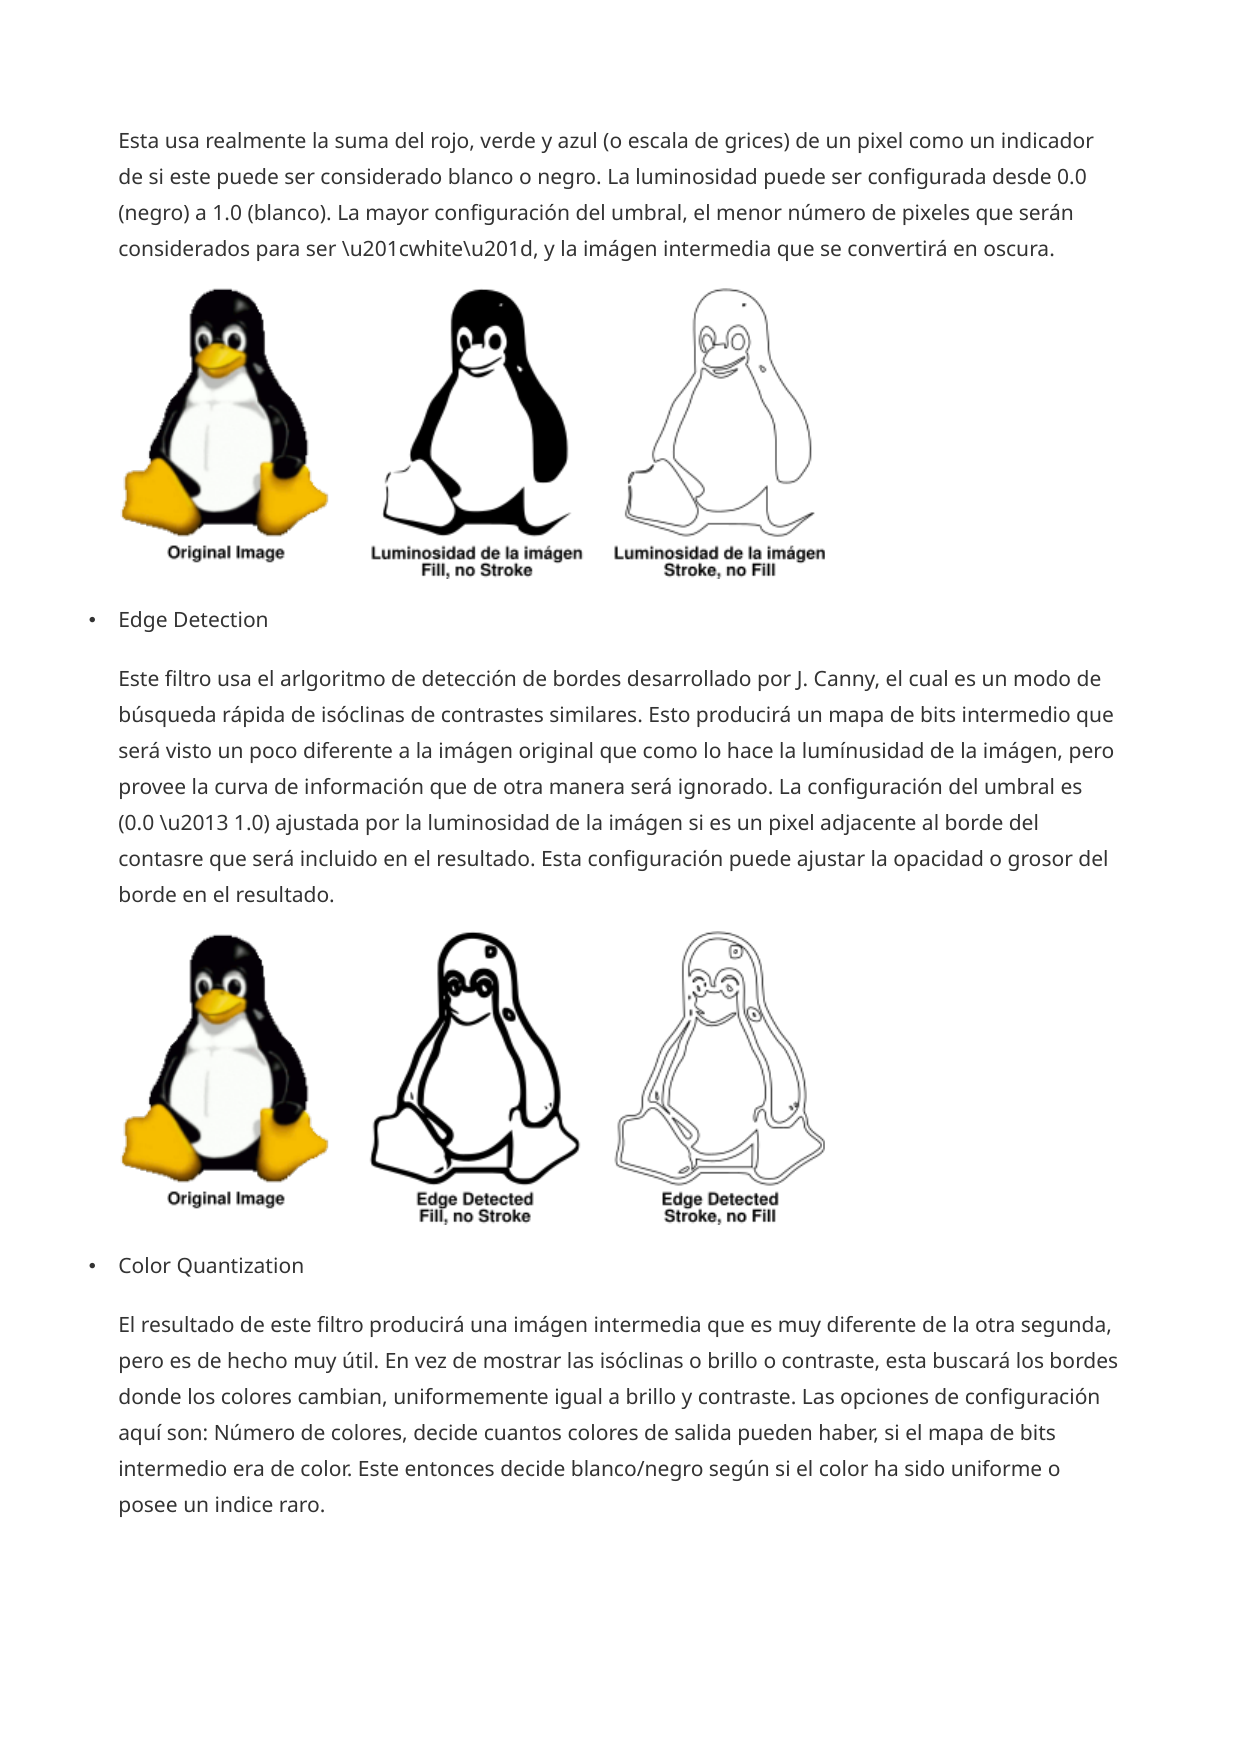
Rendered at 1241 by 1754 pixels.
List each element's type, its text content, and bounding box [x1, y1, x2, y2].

text Esta usa realmente la suma del rojo, verde y azul (o escala de grices) de un pixel como un indicador de si este puede ser considerado blanco o negro. La luminosidad puede ser configurada desde 0.0 (negro) a 1.0 (blanco). La mayor configuración del umbral, el menor número de pixeles que serán considerados para ser \u201cwhite\u201d, y la imágen intermedia que se convertirá en oscura. [118, 118, 1122, 262]
list Color Quantization [118, 1244, 1122, 1280]
picture [118, 931, 825, 1225]
list Edge Detection [118, 598, 1122, 634]
text El resultado de este filtro producirá una imágen intermedia que es muy diferente de la otra segunda, pero es de hecho muy útil. En vez de mostrar las isóclinas o brillo o contraste, esta buscará los bordes donde los colores cambian, uniformemente igual a brillo y contraste. Las opciones de configuración aquí son: Número de colores, decide cuantos colores de salida pueden haber, si el mapa de bits intermedio era de color. Este entonces decide blanco/negro según si el color ha sido uniforme o posee un indice raro. [118, 1302, 1122, 1518]
text Este filtro usa el arlgoritmo de detección de bordes desarrollado por J. Canny, el cual es un modo de búsqueda rápida de isóclinas de contrastes similares. Esto producirá un mapa de bits intermedio que será visto un poco diferente a la imágen original que como lo hace la lumínusidad de la imágen, pero provee la curva de información que de otra manera será ignorado. La configuración del umbral es (0.0 \u2013 1.0) ajustada por la luminosidad de la imágen si es un pixel adjacente al borde del contasre que será incluido en el resultado. Esta configuración puede ajustar la opacidad o grosor del borde en el resultado. [118, 656, 1122, 908]
picture [118, 284, 825, 579]
